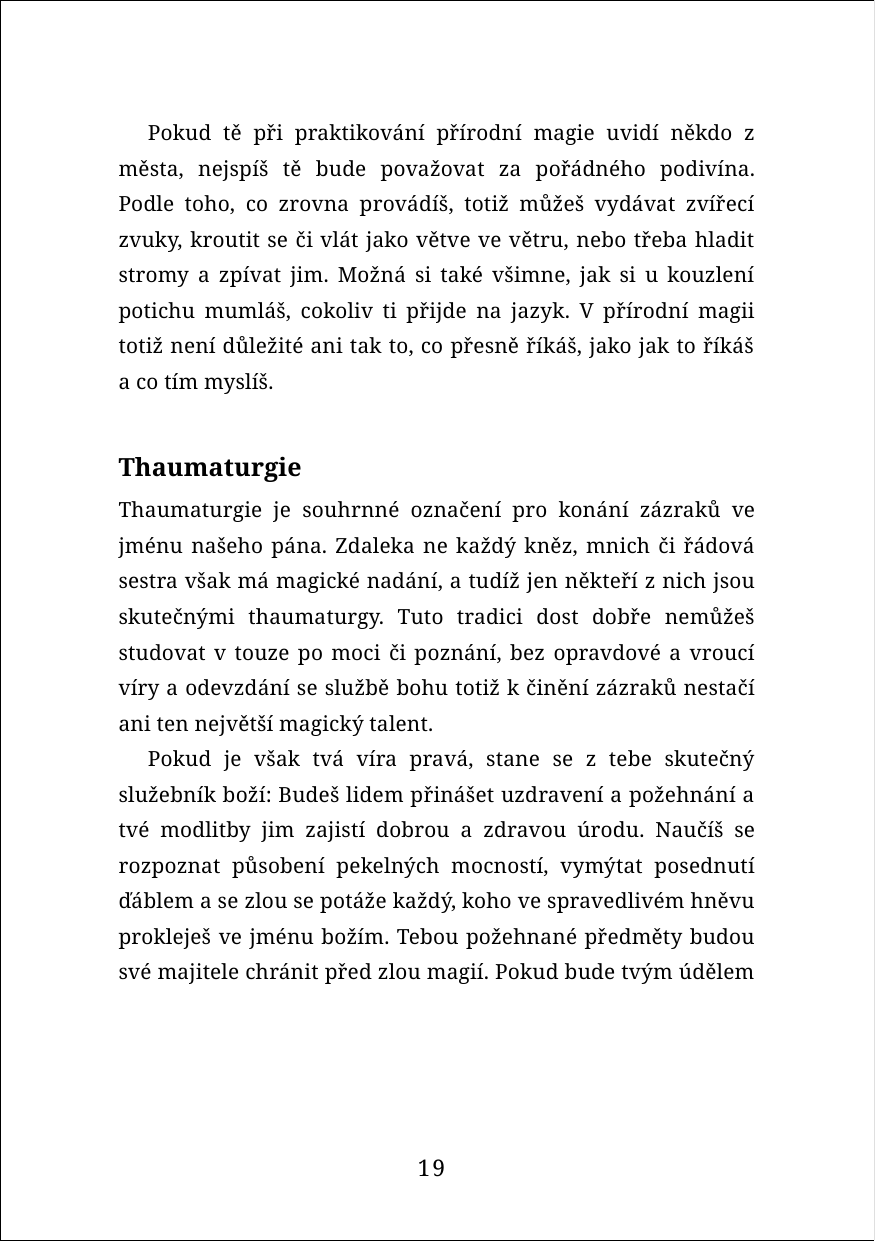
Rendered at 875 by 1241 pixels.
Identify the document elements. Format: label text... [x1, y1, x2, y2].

text Pokud tě při praktikování přírodní magie uvidí někdo z města, nejspíš tě bude považovat za pořádného podivína. Podle toho, co zrovna provádíš, totiž můžeš vydávat zvířecí zvuky, kroutit se či vlát jako větve ve větru, nebo třeba hladit stromy a zpívat jim. Možná si také všimne, jak si u kouzlení potichu mumláš, cokoliv ti přijde na jazyk. V přírodní magii totiž není důležité ani tak to, co přesně říkáš, jako jak to říkáš a co tím myslíš. [118, 118, 756, 395]
text Thaumaturgie je souhrnné označení pro konání zázraků ve jménu našeho pána. Zdaleka ne každý kněz, mnich či řádová sestra však má magické nadání, a tudíž jen někteří z nich jsou skutečnými thaumaturgy. Tuto tradici dost dobře nemůžeš studovat v touze po moci či poznání, bez opravdové a vroucí víry a odevzdání se službě bohu totiž k činění zázraků nestačí ani ten největší magický talent. Pokud je však tvá víra pravá, stane se z tebe skutečný služebník boží: Budeš lidem přinášet uzdravení a požehnání a tvé modlitby jim zajistí dobrou a zdravou úrodu. Naučíš se rozpoznat působení pekelných mocností, vymýtat posednutí ďáblem a se zlou se potáže každý, koho ve spravedlivém hněvu prokleješ ve jménu božím. Tebou požehnané předměty budou své majitele chránit před zlou magií. Pokud bude tvým údělem [118, 496, 756, 986]
subtitle Thaumaturgie [118, 450, 756, 484]
